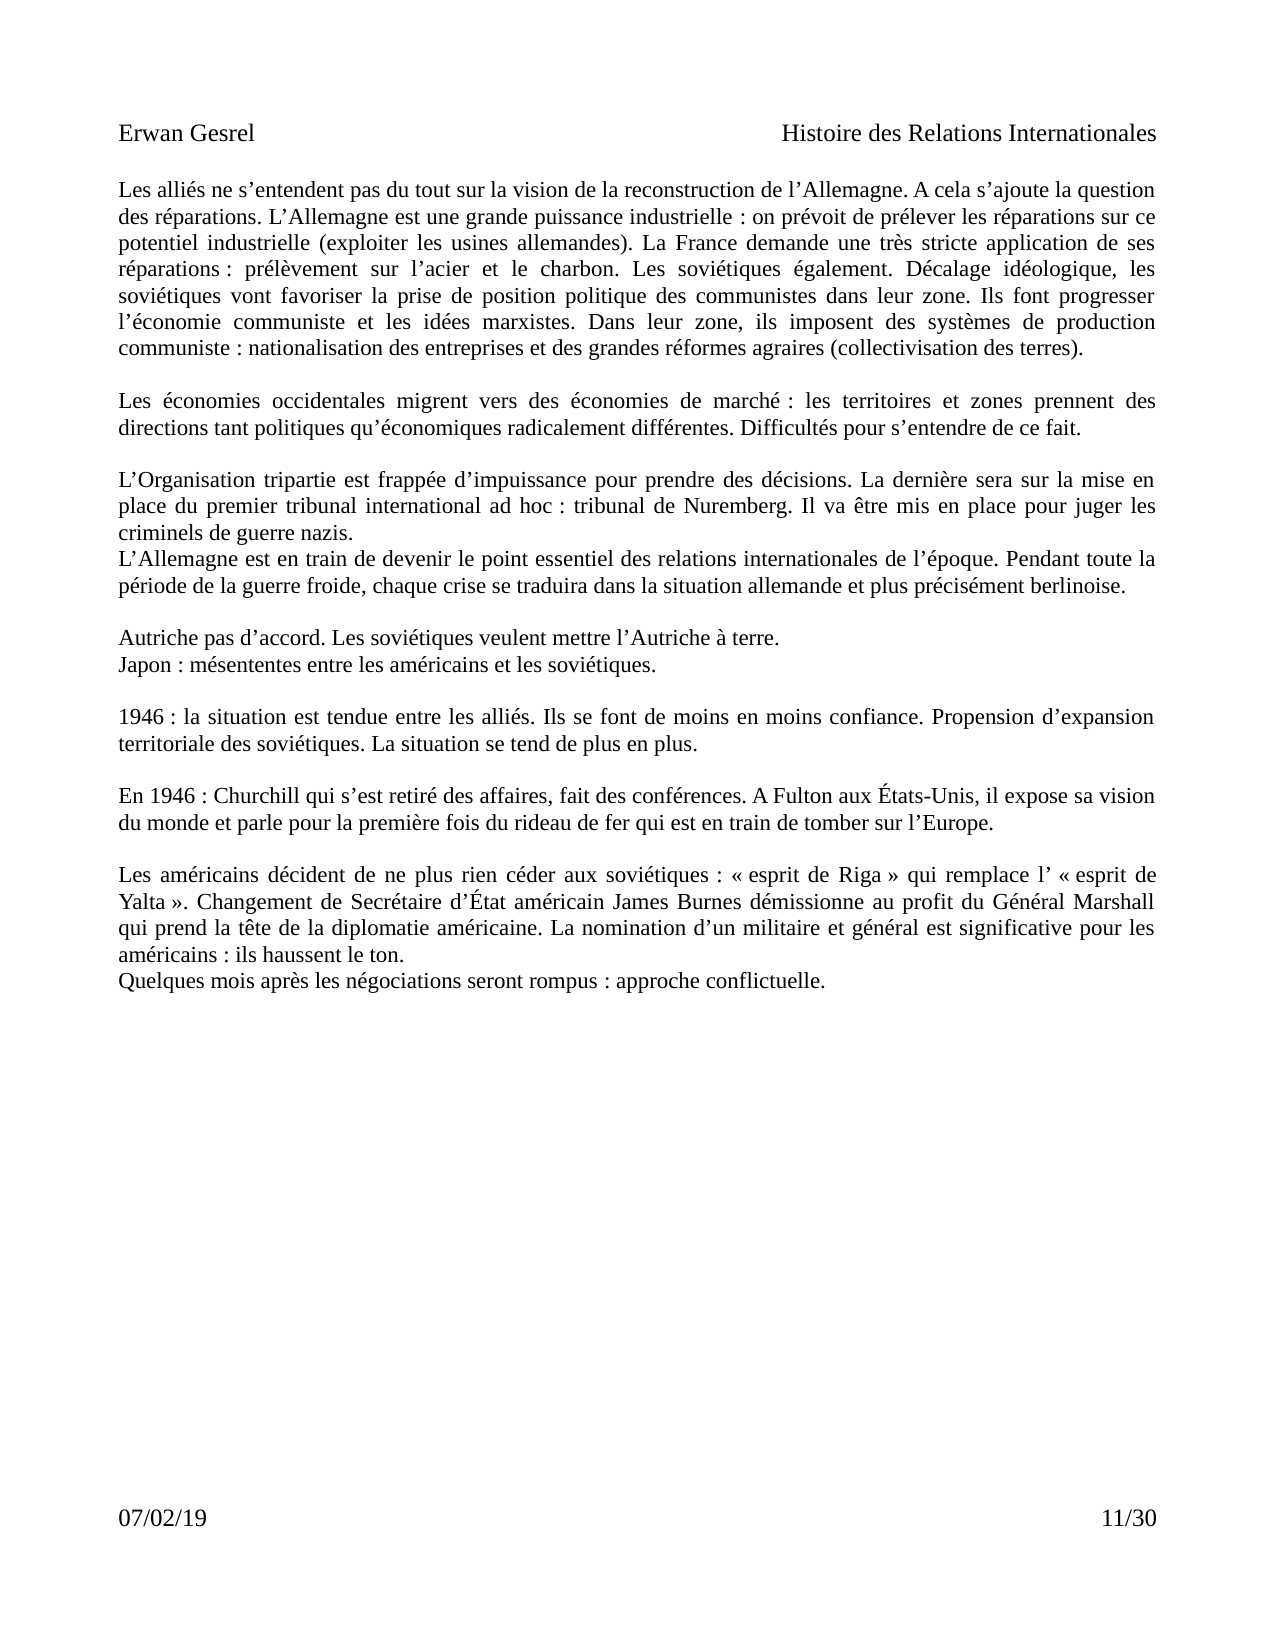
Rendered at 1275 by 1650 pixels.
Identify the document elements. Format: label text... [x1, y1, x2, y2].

text L’Organisation tripartie est frappée d’impuissance pour prendre des décisions. La dernière sera sur la mise en place du premier tribunal international ad hoc : tribunal de Nuremberg. Il va être mis en place pour juger les criminels de guerre nazis. [118, 466, 1157, 545]
text En 1946 : Churchill qui s’est retiré des affaires, fait des conférences. A Fulton aux États-Unis, il expose sa vision du monde et parle pour la première fois du rideau de fer qui est en train de tomber sur l’Europe. [118, 782, 1157, 835]
text 1946 : la situation est tendue entre les alliés. Ils se font de moins en moins confiance. Propension d’expansion territoriale des soviétiques. La situation se tend de plus en plus. [118, 703, 1157, 756]
text Quelques mois après les négociations seront rompus : approche conflictuelle. [118, 967, 1157, 993]
text Japon : mésententes entre les américains et les soviétiques. [118, 651, 1157, 677]
text Les alliés ne s’entendent pas du tout sur la vision de la reconstruction de l’Allemagne. A cela s’ajoute la question des réparations. L’Allemagne est une grande puissance industrielle : on prévoit de prélever les réparations sur ce potentiel industrielle (exploiter les usines allemandes). La France demande une très stricte application de ses réparations : prélèvement sur l’acier et le charbon. Les soviétiques également. Décalage idéologique, les soviétiques vont favoriser la prise de position politique des communistes dans leur zone. Ils font progresser l’économie communiste et les idées marxistes. Dans leur zone, ils imposent des systèmes de production communiste : nationalisation des entreprises et des grandes réformes agraires (collectivisation des terres). [118, 176, 1157, 361]
text Les américains décident de ne plus rien céder aux soviétiques : « esprit de Riga » qui remplace l’ « esprit de Yalta ». Changement de Secrétaire d’État américain James Burnes démissionne au profit du Général Marshall qui prend la tête de la diplomatie américaine. La nomination d’un militaire et général est significative pour les américains : ils haussent le ton. [118, 862, 1157, 967]
text Les économies occidentales migrent vers des économies de marché : les territoires et zones prennent des directions tant politiques qu’économiques radicalement différentes. Difficultés pour s’entendre de ce fait. [118, 387, 1157, 440]
text L’Allemagne est en train de devenir le point essentiel des relations internationales de l’époque. Pendant toute la période de la guerre froide, chaque crise se traduira dans la situation allemande et plus précisément berlinoise. [118, 545, 1157, 598]
text Autriche pas d’accord. Les soviétiques veulent mettre l’Autriche à terre. [118, 624, 1157, 651]
